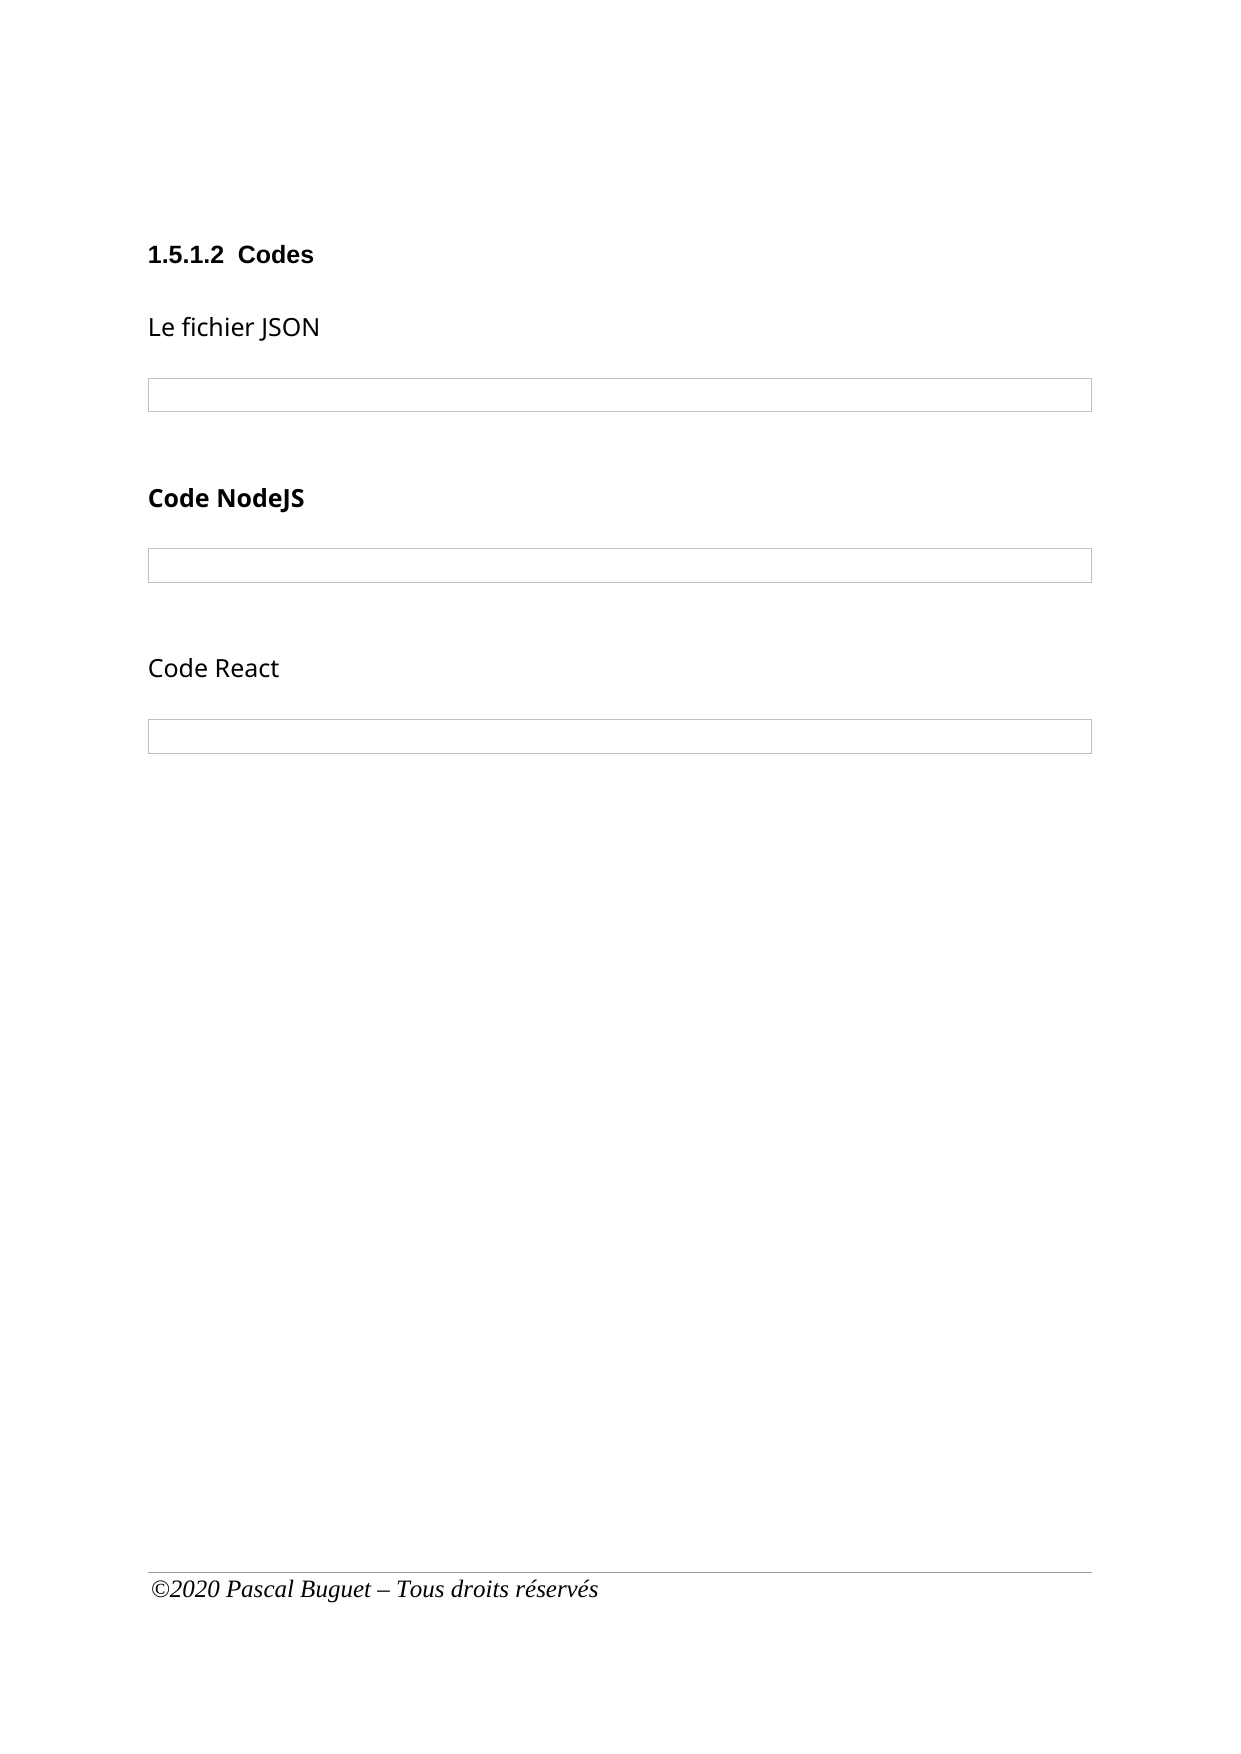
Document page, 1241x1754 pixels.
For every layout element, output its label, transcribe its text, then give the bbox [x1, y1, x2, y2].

subtitle Codes [148, 240, 1092, 269]
text Code NodeJS [148, 480, 1092, 514]
text Code React [148, 651, 1092, 685]
text Le fichier JSON [148, 309, 1092, 343]
